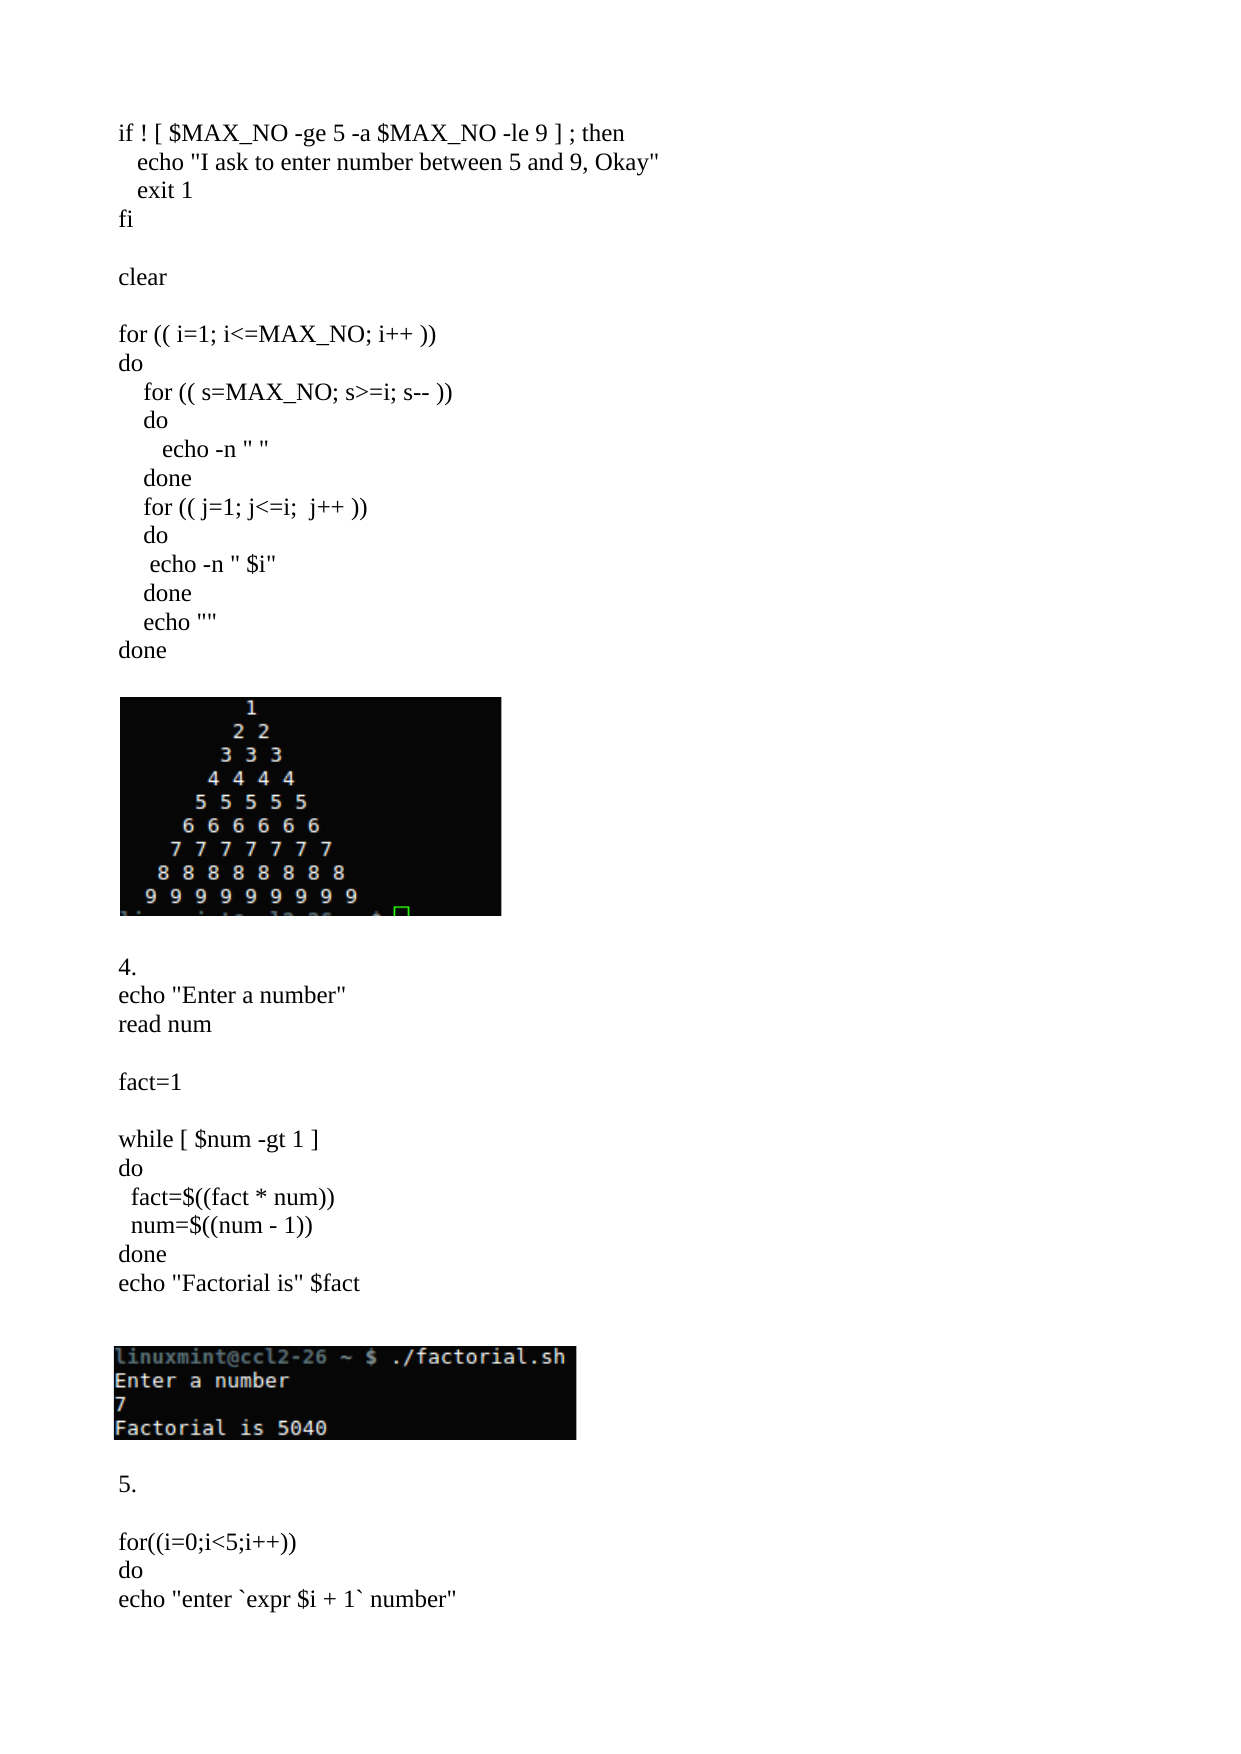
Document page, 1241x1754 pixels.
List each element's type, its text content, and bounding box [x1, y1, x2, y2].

text echo "Factorial is" $fact [118, 1268, 1122, 1297]
text done [118, 578, 1122, 607]
text while [ $num -gt 1 ] [118, 1124, 1122, 1153]
text echo -n " $i" [118, 549, 1122, 578]
text for (( s=MAX_NO; s>=i; s-- )) [118, 377, 1122, 406]
text for (( i=1; i<=MAX_NO; i++ )) [118, 319, 1122, 348]
picture [113, 1346, 577, 1440]
text fact=$((fact * num)) [118, 1182, 1122, 1211]
text do [118, 1153, 1122, 1182]
text for((i=0;i<5;i++)) [118, 1527, 1122, 1556]
text echo "" [118, 607, 1122, 636]
text echo "I ask to enter number between 5 and 9, Okay" [118, 147, 1122, 176]
text 5. [118, 1469, 1122, 1498]
text fact=1 [118, 1067, 1122, 1096]
text echo "Enter a number" [118, 981, 1122, 1009]
text done [118, 463, 1122, 492]
text 4. [118, 952, 1122, 981]
text num=$((num - 1)) [118, 1211, 1122, 1239]
text clear [118, 262, 1122, 291]
text do [118, 348, 1122, 377]
text read num [118, 1009, 1122, 1038]
text fi [118, 204, 1122, 233]
picture [120, 697, 502, 916]
text done [118, 636, 1122, 664]
text do [118, 521, 1122, 549]
text echo -n " " [118, 434, 1122, 463]
text do [118, 1556, 1122, 1584]
text for (( j=1; j<=i; j++ )) [118, 492, 1122, 521]
text done [118, 1239, 1122, 1268]
text if ! [ $MAX_NO -ge 5 -a $MAX_NO -le 9 ] ; then [118, 118, 1122, 147]
text do [118, 406, 1122, 434]
text exit 1 [118, 176, 1122, 204]
text echo "enter `expr $i + 1` number" [118, 1584, 1122, 1613]
